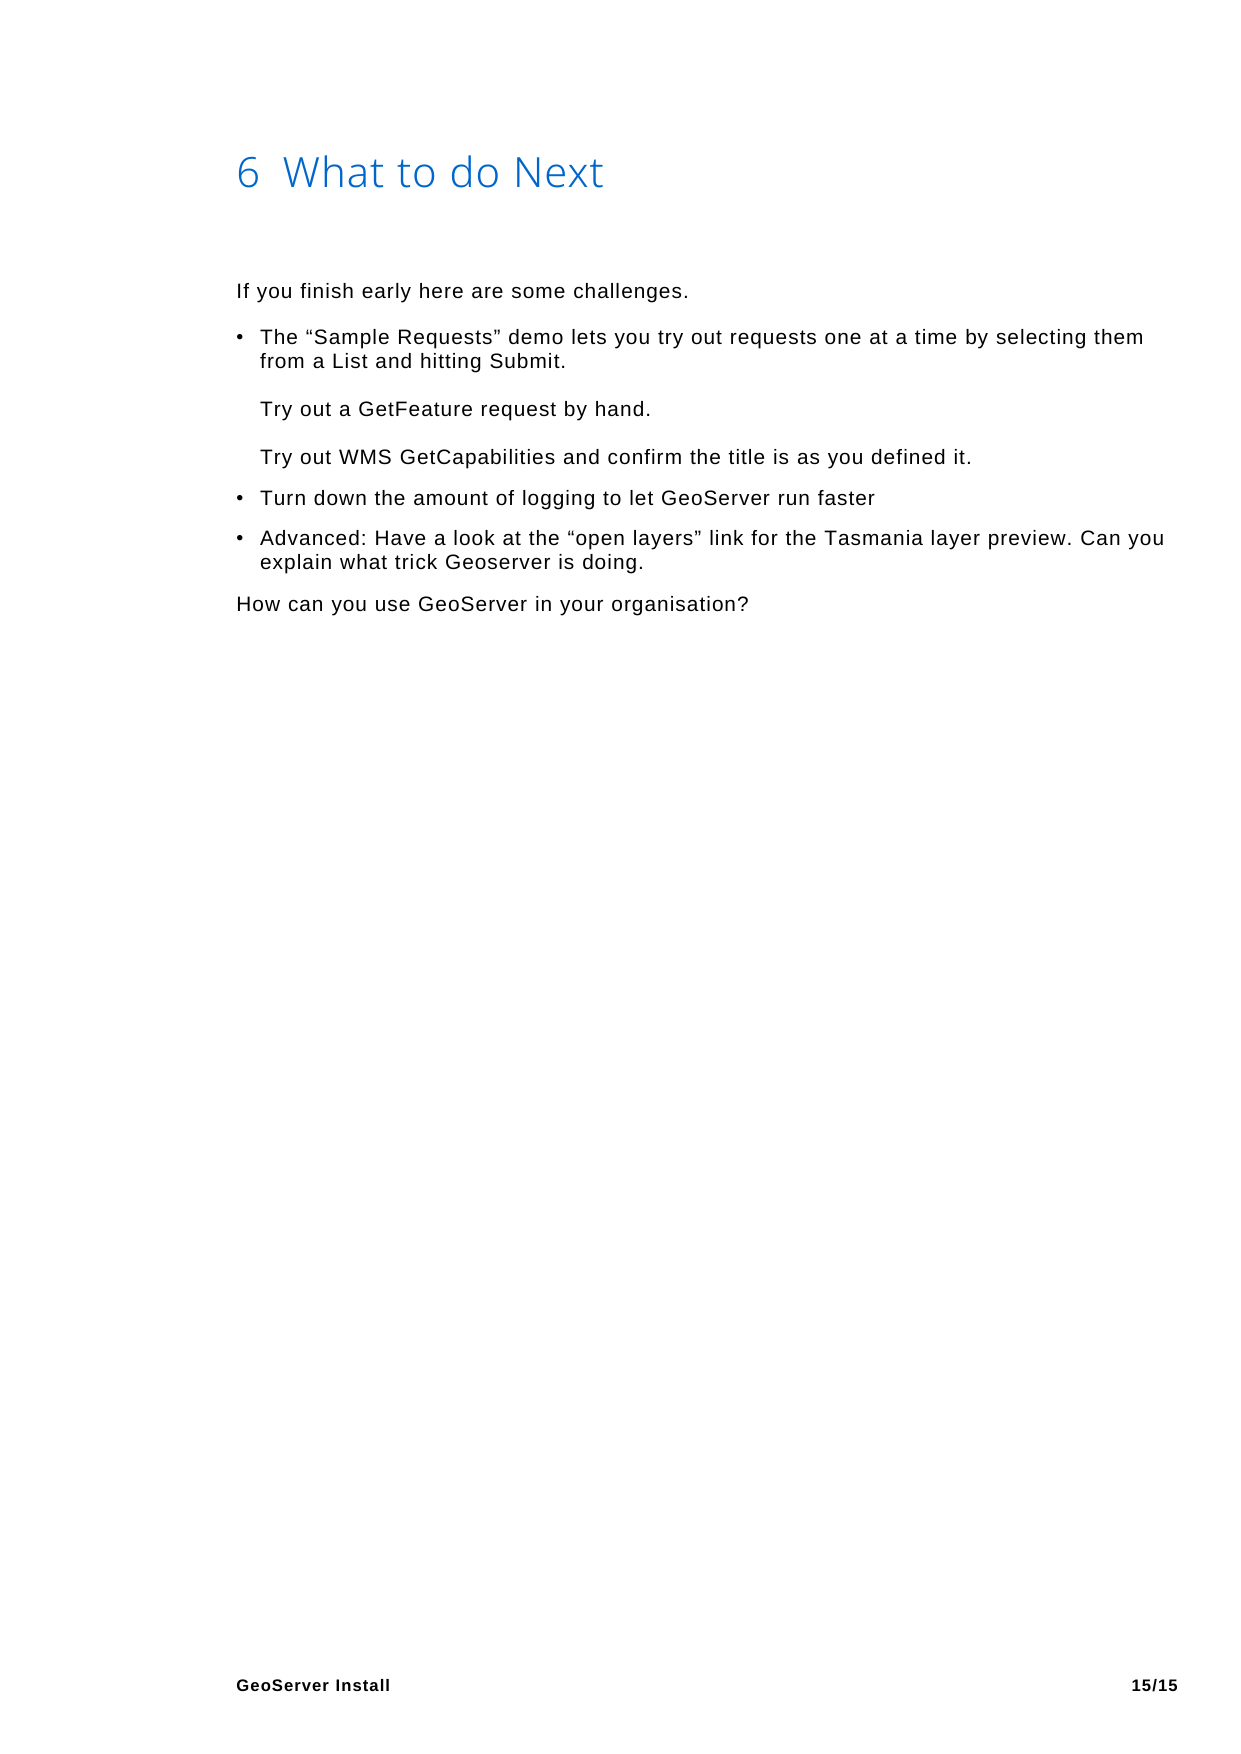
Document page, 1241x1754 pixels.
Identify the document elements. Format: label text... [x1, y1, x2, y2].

text If you finish early here are some challenges. [236, 279, 1181, 303]
list The “Sample Requests” demo lets you try out requests one at a time by selecting them from a List and hitting Submit. Try out a GetFeature request by hand. Try out WMS GetCapabilities and confirm the title is as you defined it. [236, 325, 1181, 469]
list Advanced: Have a look at the “open layers” link for the Tasmania layer preview. Can you explain what trick Geoserver is doing. [236, 526, 1181, 574]
list Turn down the amount of logging to let GeoServer run faster [236, 485, 1181, 509]
subtitle What to do Next [236, 143, 1181, 200]
text How can you use GeoServer in your organisation? [236, 591, 1181, 615]
